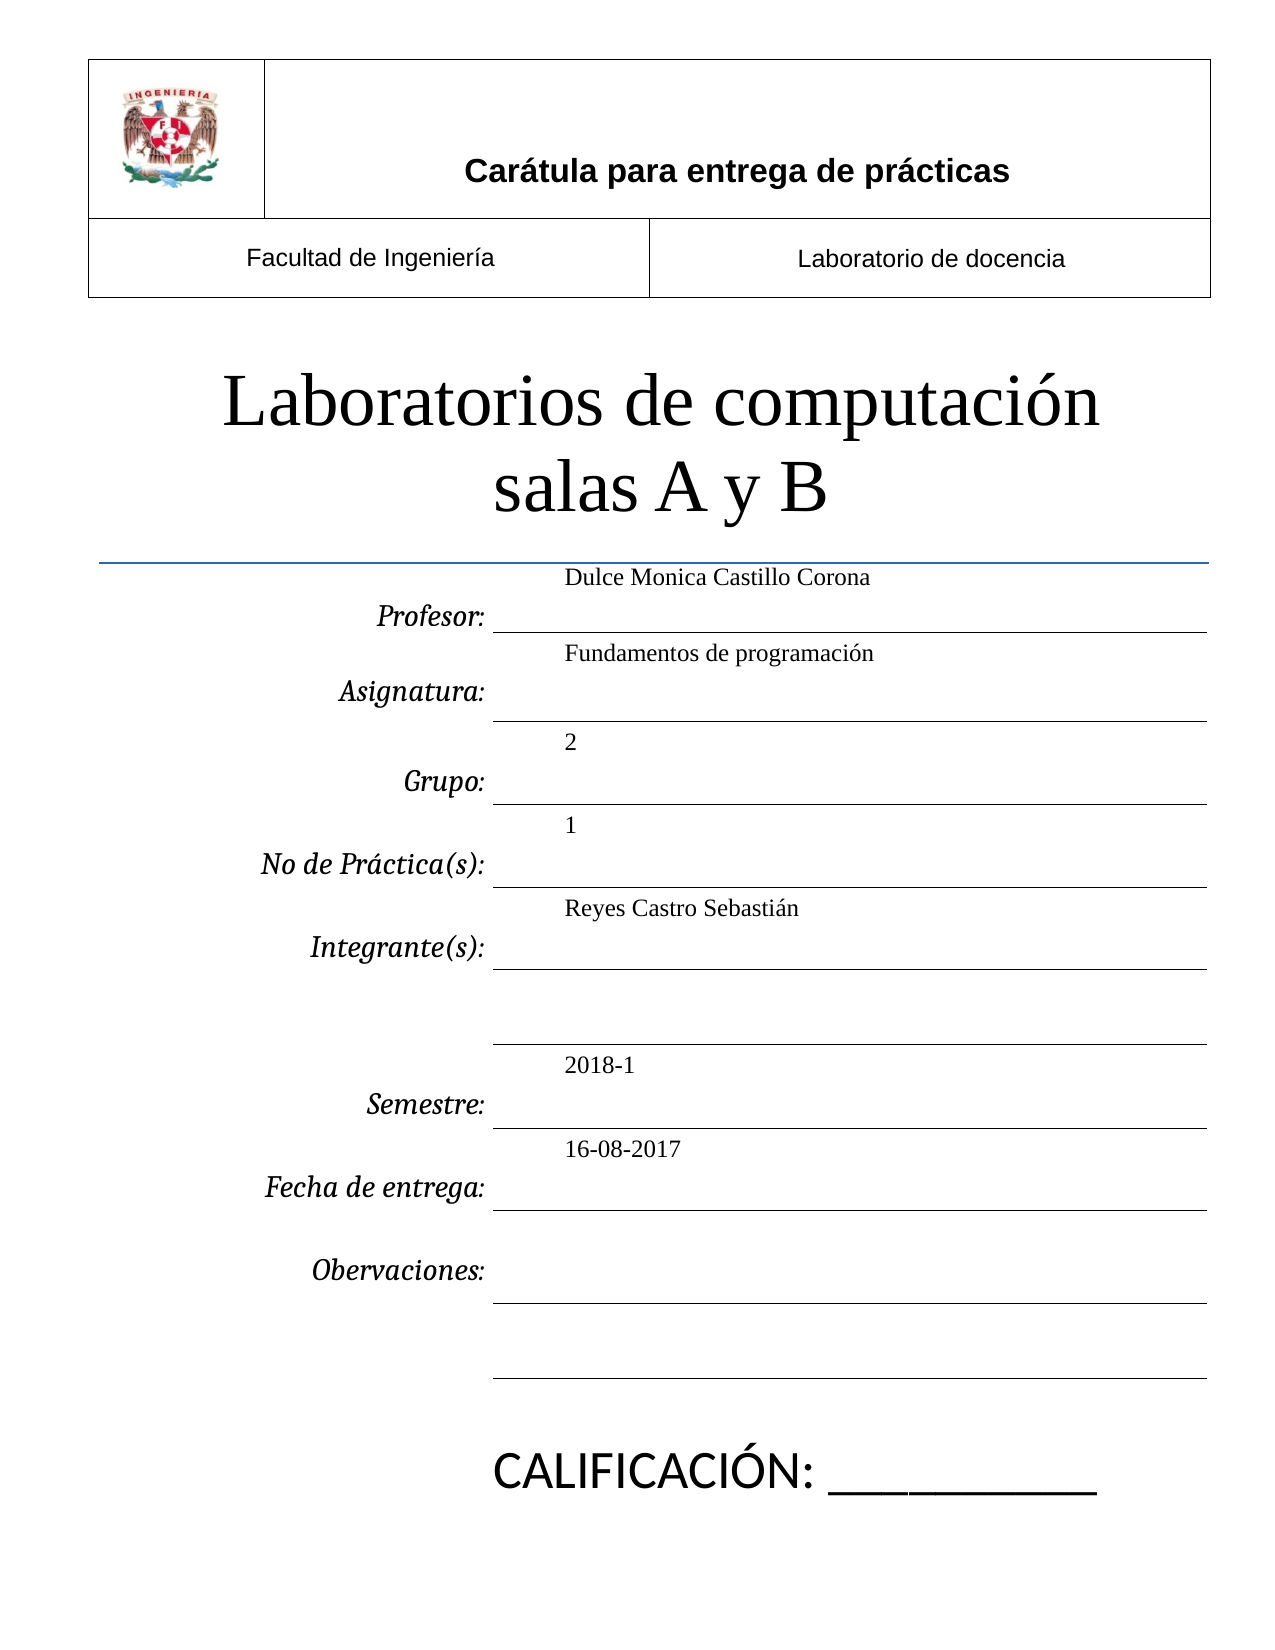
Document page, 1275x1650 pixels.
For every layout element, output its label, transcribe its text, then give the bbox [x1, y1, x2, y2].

text salas A y B [118, 441, 1205, 528]
table_header Carátula para entrega de prácticas [265, 60, 1210, 217]
table_header [118, 556, 493, 562]
table_cell 1 [493, 805, 1207, 887]
table_header Profesor: [118, 564, 493, 631]
text CALIFICACIÓN: __________ [118, 1436, 1205, 1502]
table_cell [118, 969, 493, 1044]
table_cell [493, 1304, 1207, 1378]
table_header [493, 556, 1207, 562]
text Laboratorios de computación [118, 355, 1205, 441]
table_cell [118, 1303, 493, 1378]
table_header [89, 60, 264, 217]
table_cell No de Práctica(s): [118, 804, 493, 887]
table_cell [493, 970, 1207, 1044]
table_cell 2018-1 [493, 1045, 1207, 1127]
table_cell Semestre: [118, 1044, 493, 1127]
table_cell [493, 1211, 1207, 1303]
table_cell 2 [493, 722, 1207, 804]
table_cell Grupo: [118, 721, 493, 804]
table_cell 16-08-2017 [493, 1129, 1207, 1210]
table_cell Obervaciones: [118, 1210, 493, 1303]
table_cell Laboratorio de docencia [650, 219, 1210, 297]
table_cell Fecha de entrega: [118, 1128, 493, 1210]
table_cell Facultad de Ingeniería [89, 219, 649, 297]
table_cell Asignatura: [118, 631, 493, 721]
table_cell Reyes Castro Sebastián [493, 888, 1207, 969]
table_cell Integrante(s): [118, 887, 493, 969]
table_header Dulce Monica Castillo Corona [493, 564, 1207, 631]
table_cell Fundamentos de programación [493, 633, 1207, 721]
